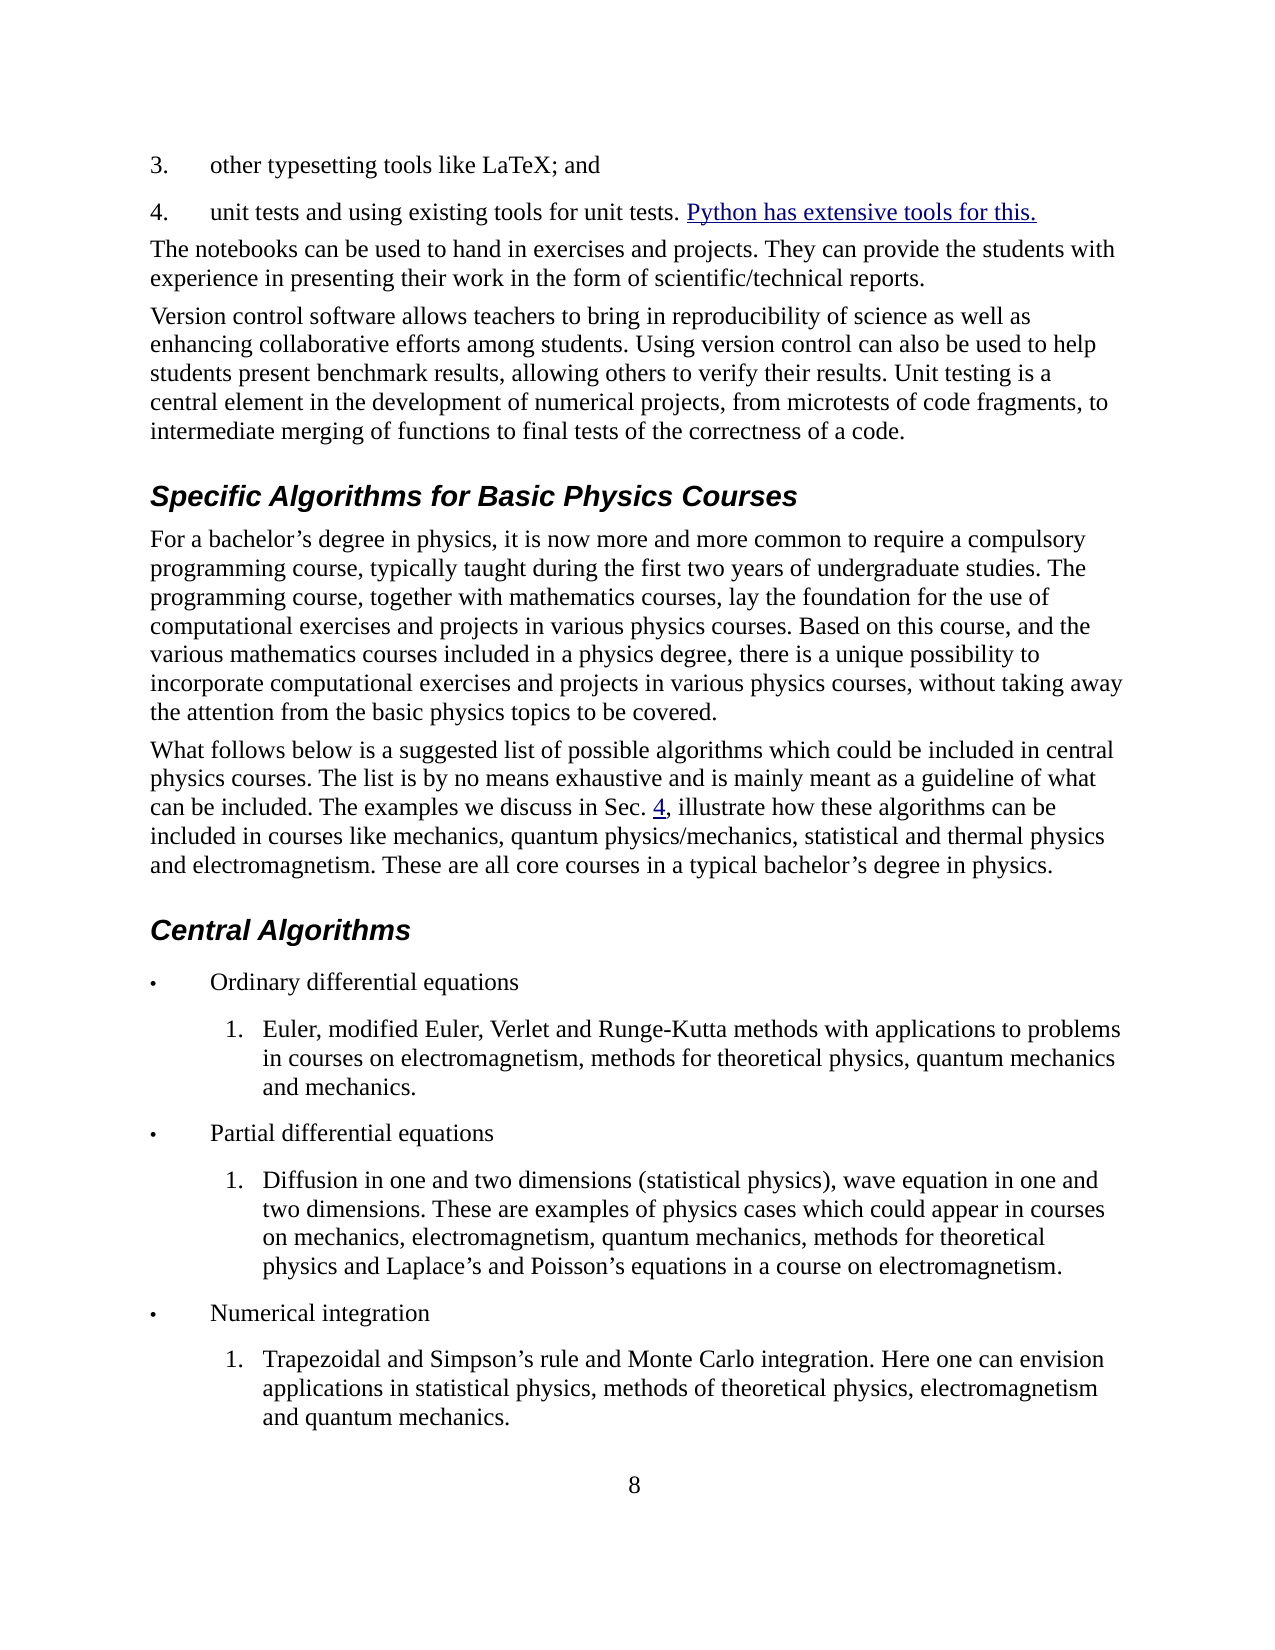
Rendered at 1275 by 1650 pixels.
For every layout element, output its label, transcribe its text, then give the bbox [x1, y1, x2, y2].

text Version control software allows teachers to bring in reproducibility of science as well as enhancing collaborative efforts among students. Using version control can also be used to help students present benchmark results, allowing others to verify their results. Unit testing is a central element in the development of numerical projects, from microtests of code fragments, to intermediate merging of functions to final tests of the correctness of a code. [150, 301, 1125, 444]
list Trapezoidal and Simpson’s rule and Monte Carlo integration. Here one can envision applications in statistical physics, methods of theoretical physics, electromagnetism and quantum mechanics. [225, 1344, 1125, 1431]
list Numerical integration [150, 1298, 1125, 1327]
subtitle Central Algorithms [150, 912, 1125, 946]
text The notebooks can be used to hand in exercises and projects. They can provide the students with experience in presenting their work in the form of scientific/technical reports. [150, 234, 1125, 292]
list Diffusion in one and two dimensions (statistical physics), wave equation in one and two dimensions. These are examples of physics cases which could appear in courses on mechanics, electromagnetism, quantum mechanics, methods for theoretical physics and Laplace’s and Poisson’s equations in a course on electromagnetism. [225, 1165, 1125, 1280]
subtitle Specific Algorithms for Basic Physics Courses [150, 478, 1125, 512]
list other typesetting tools like LaTeX; and [150, 150, 1125, 179]
list Ordinary differential equations [150, 967, 1125, 996]
list Euler, modified Euler, Verlet and Runge-Kutta methods with applications to problems in courses on electromagnetism, methods for theoretical physics, quantum mechanics and mechanics. [225, 1014, 1125, 1100]
text What follows below is a suggested list of possible algorithms which could be included in central physics courses. The list is by no means exhaustive and is mainly meant as a guideline of what can be included. The examples we discuss in Sec. 4, illustrate how these algorithms can be included in courses like mechanics, quantum physics/mechanics, statistical and thermal physics and electromagnetism. These are all core courses in a typical bachelor’s degree in physics. [150, 735, 1125, 878]
list unit tests and using existing tools for unit tests. Python has extensive tools for this. [150, 197, 1125, 225]
list Partial differential equations [150, 1118, 1125, 1147]
text For a bachelor’s degree in physics, it is now more and more common to require a compulsory programming course, typically taught during the first two years of undergraduate studies. The programming course, together with mathematics courses, lay the foundation for the use of computational exercises and projects in various physics courses. Based on this course, and the various mathematics courses included in a physics degree, there is a unique possibility to incorporate computational exercises and projects in various physics courses, without taking away the attention from the basic physics topics to be covered. [150, 524, 1125, 726]
